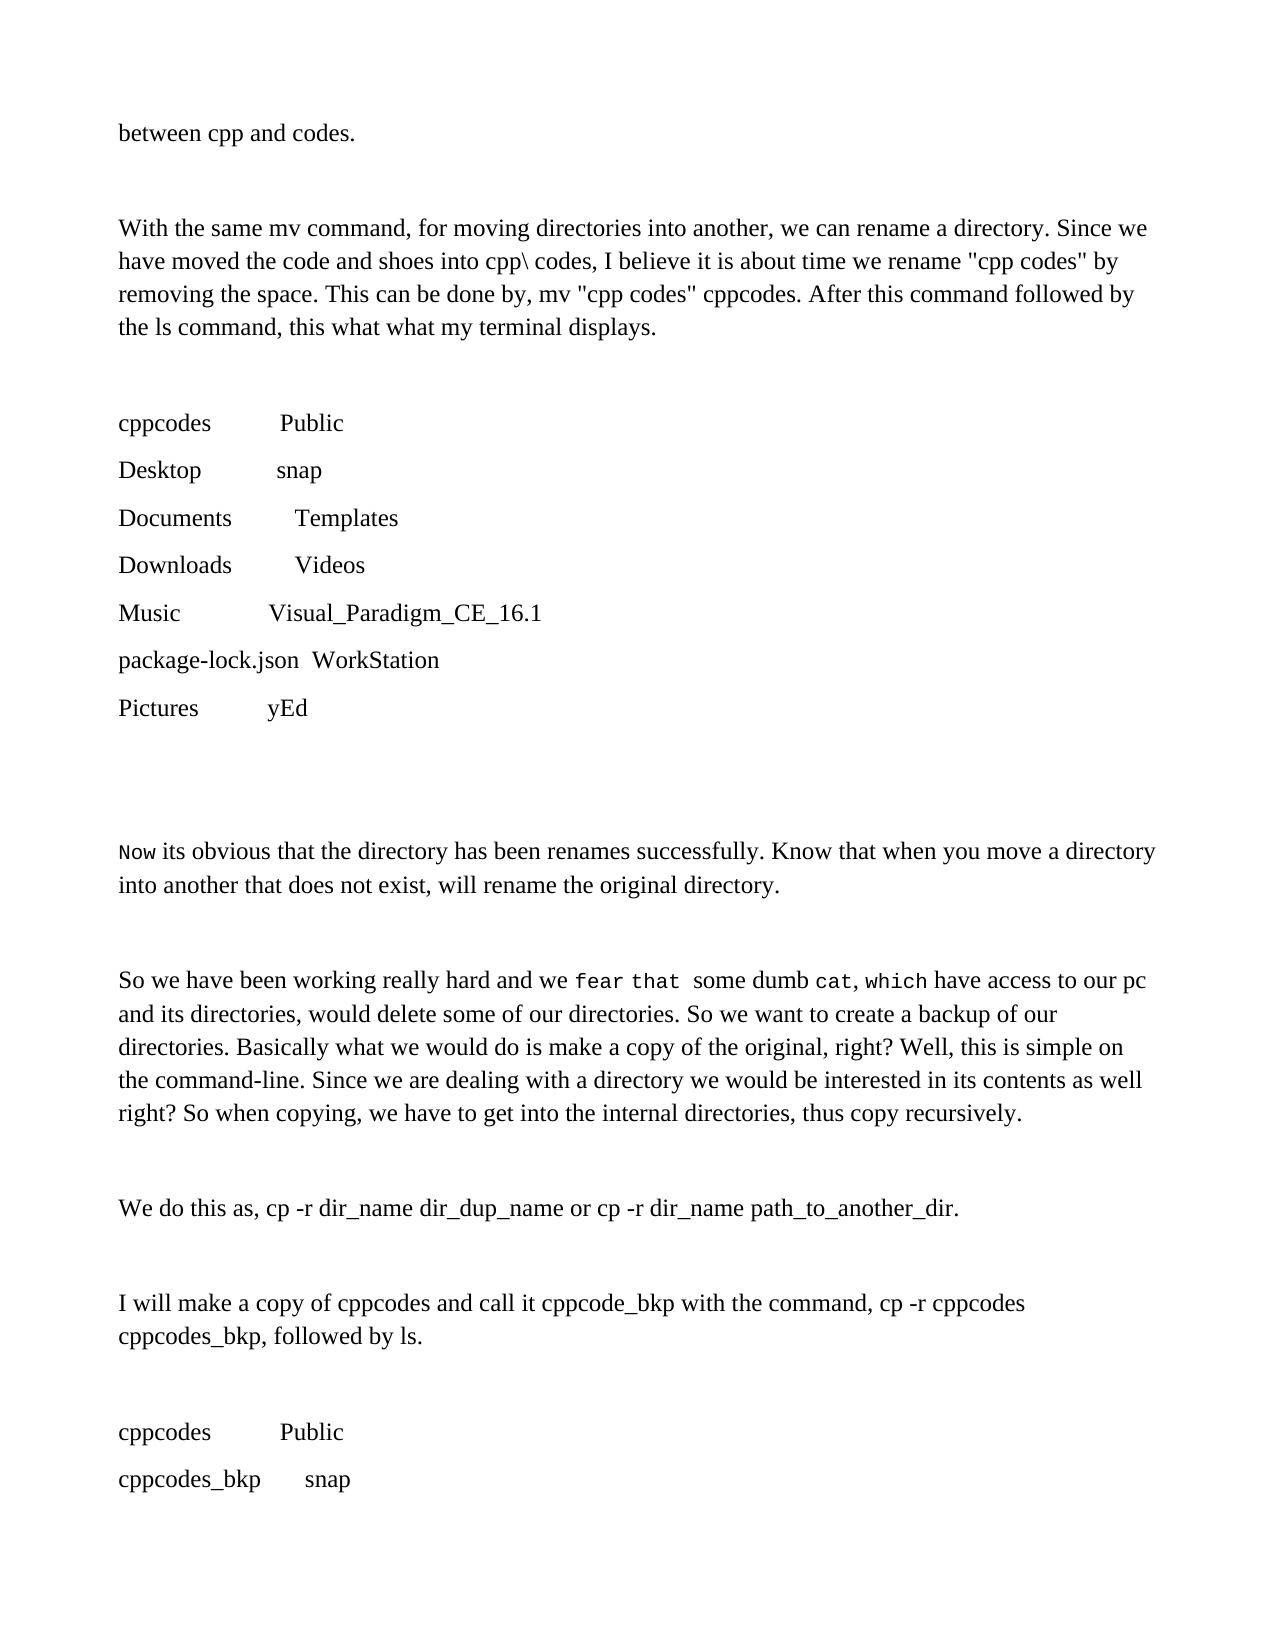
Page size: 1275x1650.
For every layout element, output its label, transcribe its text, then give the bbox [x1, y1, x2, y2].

text So we have been working really hard and we fear that some dumb cat, which have access to our pc and its directories, would delete some of our directories. So we want to create a backup of our directories. Basically what we would do is make a copy of the original, right? Well, this is simple on the command-line. Since we are dealing with a directory we would be interested in its contents as well right? So when copying, we have to get into the internal directories, thus copy recursively. [118, 965, 1157, 1127]
text Downloads Videos [118, 550, 1157, 579]
text We do this as, cp -r dir_name dir_dup_name or cp -r dir_name path_to_another_dir. [118, 1193, 1157, 1222]
text Pictures yEd [118, 693, 1157, 722]
text Desktop snap [118, 455, 1157, 484]
text cppcodes Public [118, 408, 1157, 436]
text package-lock.json WorkStation [118, 646, 1157, 674]
text cppcodes_bkp snap [118, 1464, 1157, 1493]
text Music Visual_Paradigm_CE_16.1 [118, 598, 1157, 627]
text I will make a copy of cppcodes and call it cppcode_bkp with the command, cp -r cppcodes cppcodes_bkp, followed by ls. [118, 1288, 1157, 1350]
text between cpp and codes. [118, 118, 1157, 147]
text Documents Templates [118, 503, 1157, 532]
text Now its obvious that the directory has been renames successfully. Know that when you move a directory into another that does not exist, will rename the original directory. [118, 836, 1157, 899]
text With the same mv command, for moving directories into another, we can rename a directory. Since we have moved the code and shoes into cpp\ codes, I believe it is about time we rename "cpp codes" by removing the space. This can be done by, mv "cpp codes" cppcodes. After this command followed by the ls command, this what what my terminal displays. [118, 213, 1157, 341]
text cppcodes Public [118, 1417, 1157, 1445]
